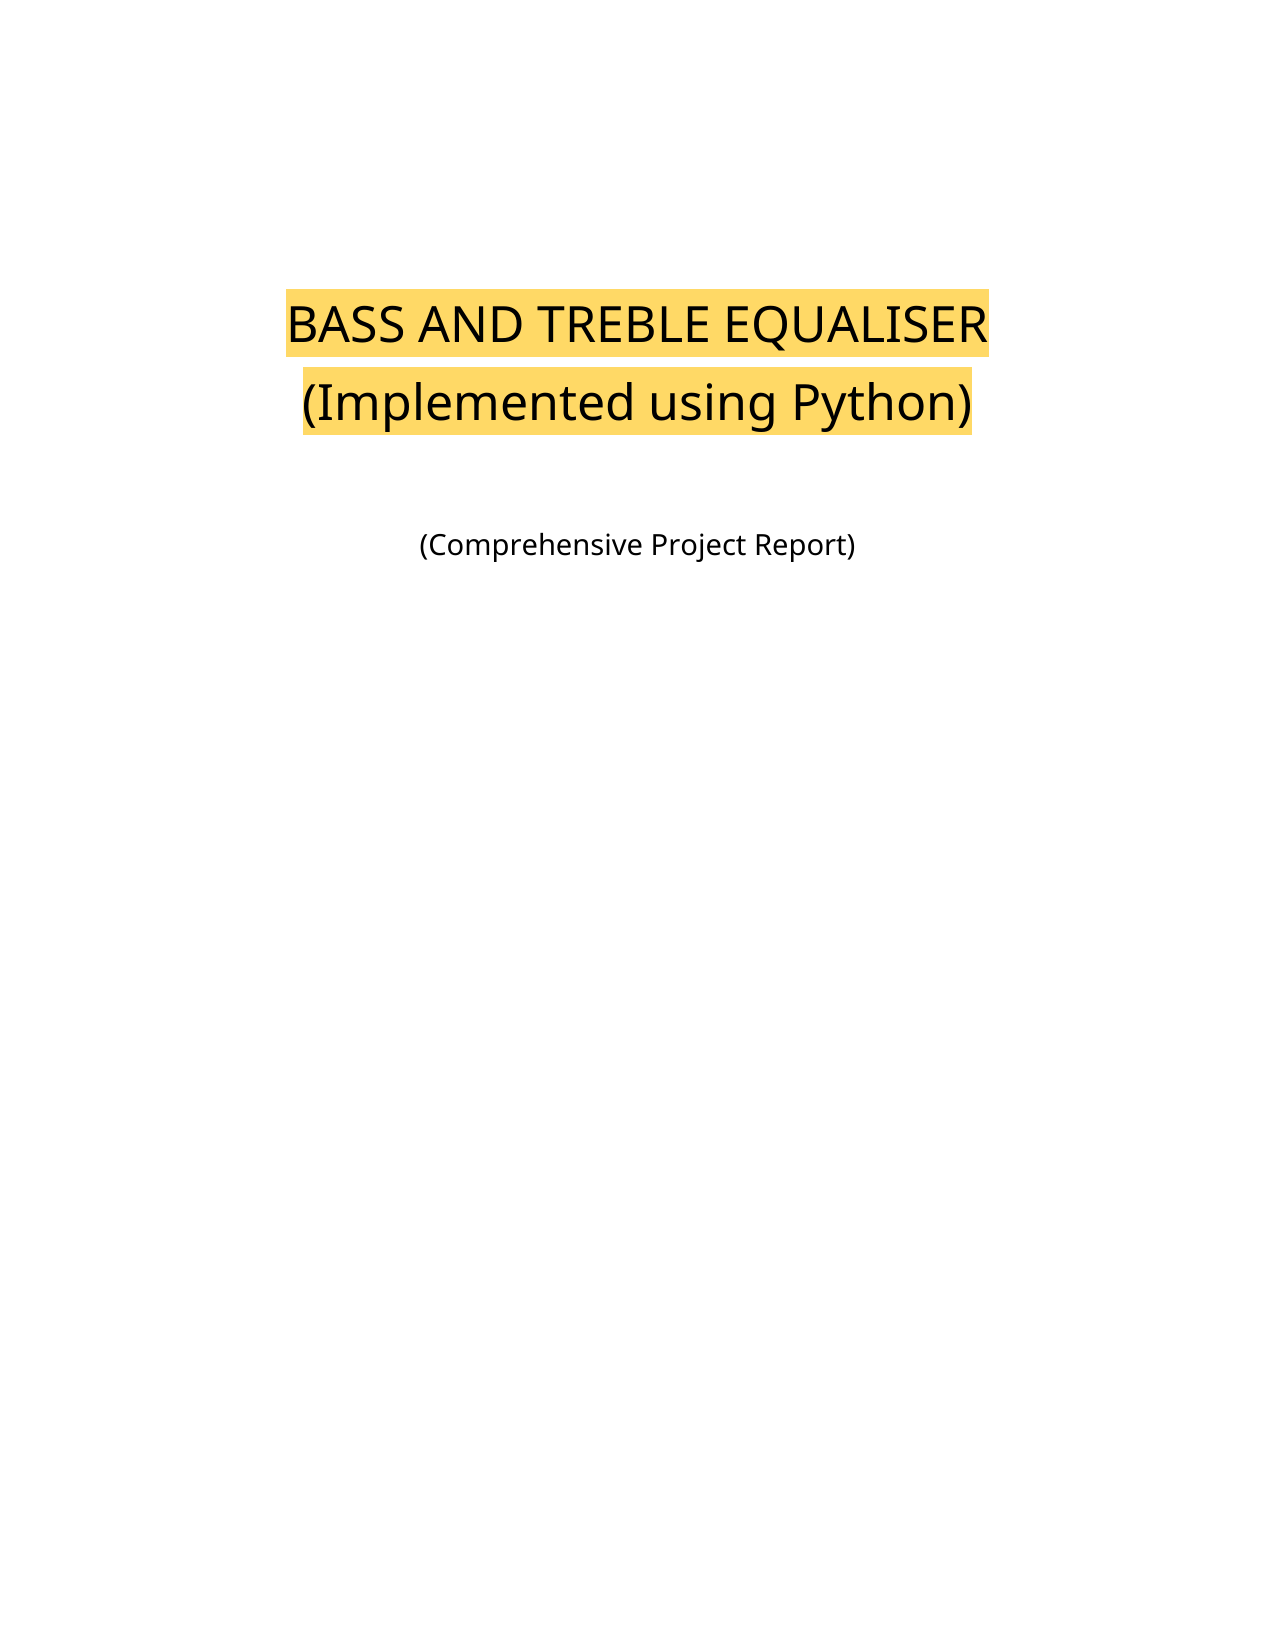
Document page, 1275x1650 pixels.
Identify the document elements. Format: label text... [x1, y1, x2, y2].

text (Comprehensive Project Report) [150, 524, 1125, 563]
text BASS AND TREBLE EQUALISER (Implemented using Python) [150, 289, 1125, 435]
